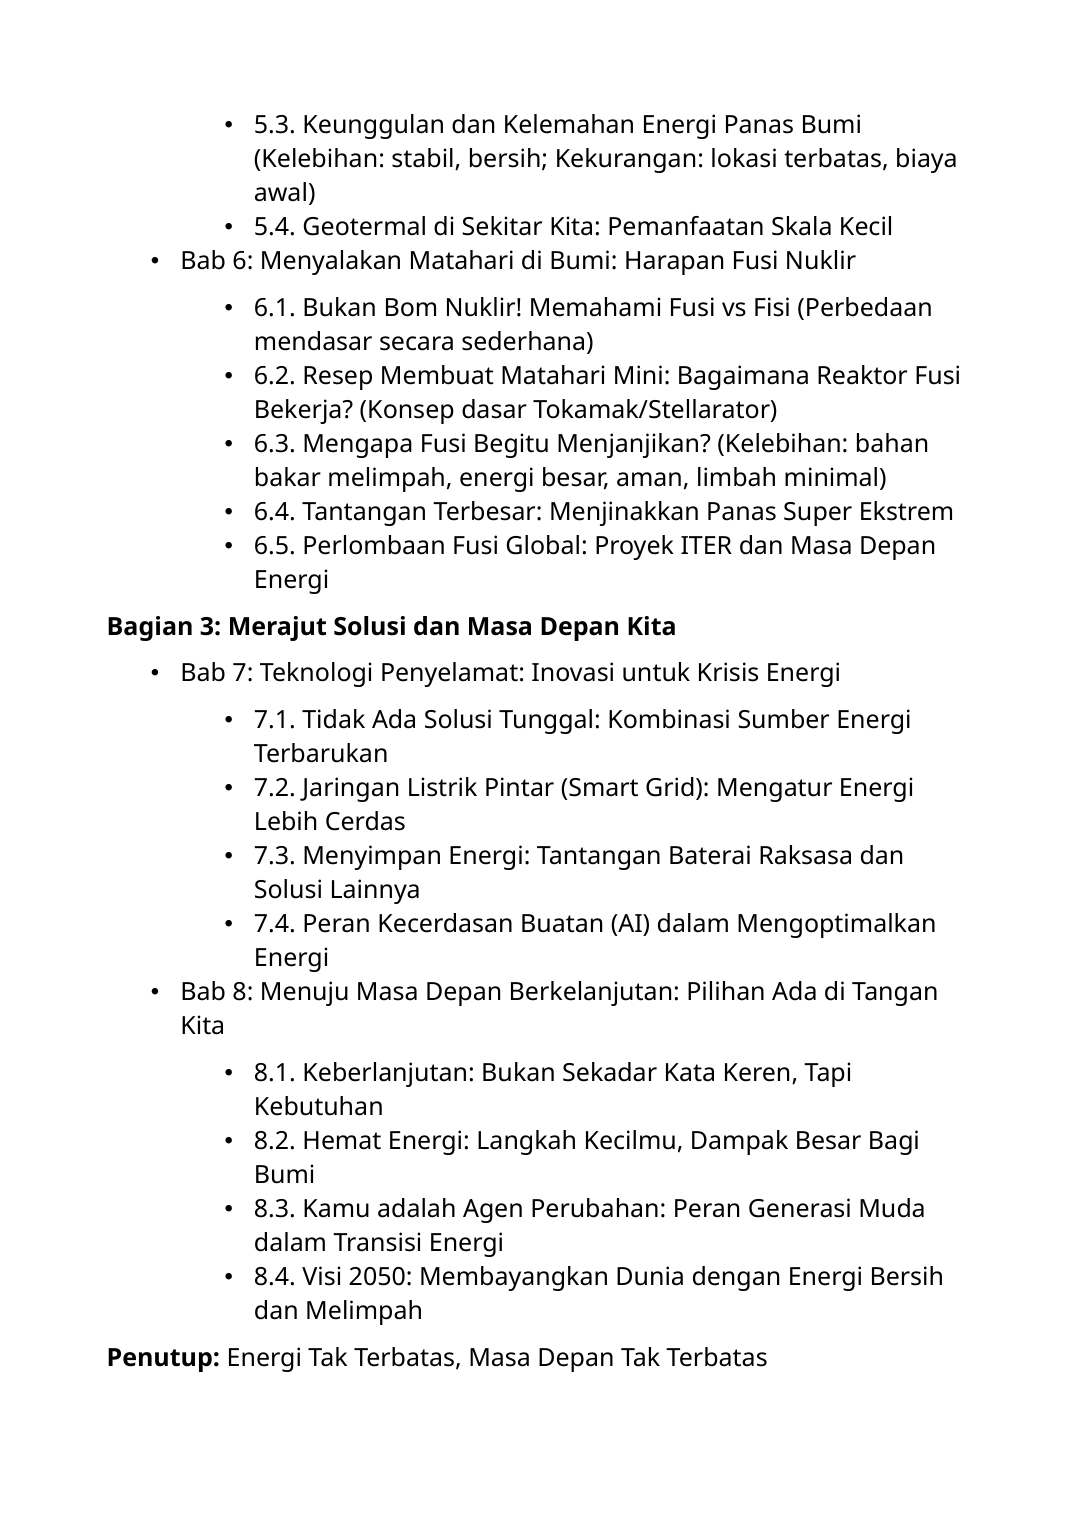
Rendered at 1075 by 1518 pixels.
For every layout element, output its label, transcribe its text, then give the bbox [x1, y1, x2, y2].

list Bab 6: Menyalakan Matahari di Bumi: Harapan Fusi Nuklir [151, 243, 968, 277]
list 6.1. Bukan Bom Nuklir! Memahami Fusi vs Fisi (Perbedaan mendasar secara sederhana) [224, 289, 968, 357]
list 6.5. Perlombaan Fusi Global: Proyek ITER dan Masa Depan Energi [224, 528, 968, 596]
list 6.3. Mengapa Fusi Begitu Menjanjikan? (Kelebihan: bahan bakar melimpah, energi besar, aman, limbah minimal) [224, 426, 968, 494]
list Bab 7: Teknologi Penyelamat: Inovasi untuk Krisis Energi [151, 655, 968, 689]
list 8.3. Kamu adalah Agen Perubahan: Peran Generasi Muda dalam Transisi Energi [224, 1191, 968, 1259]
list 8.4. Visi 2050: Membayangkan Dunia dengan Energi Bersih dan Melimpah [224, 1259, 968, 1327]
list 8.1. Keberlanjutan: Bukan Sekadar Kata Keren, Tapi Kebutuhan [224, 1054, 968, 1123]
list 5.4. Geotermal di Sekitar Kita: Pemanfaatan Skala Kecil [224, 209, 968, 243]
list 7.1. Tidak Ada Solusi Tunggal: Kombinasi Sumber Energi Terbarukan [224, 701, 968, 769]
text Penutup: Energi Tak Terbatas, Masa Depan Tak Terbatas [106, 1339, 968, 1374]
list 5.3. Keunggulan dan Kelemahan Energi Panas Bumi (Kelebihan: stabil, bersih; Kekurangan: lokasi terbatas, biaya awal) [224, 106, 968, 209]
list 6.4. Tantangan Terbesar: Menjinakkan Panas Super Ekstrem [224, 494, 968, 528]
list 7.3. Menyimpan Energi: Tantangan Baterai Raksasa dan Solusi Lainnya [224, 838, 968, 906]
list 7.2. Jaringan Listrik Pintar (Smart Grid): Mengatur Energi Lebih Cerdas [224, 769, 968, 838]
list 7.4. Peran Kecerdasan Buatan (AI) dalam Mengoptimalkan Energi [224, 906, 968, 974]
list Bab 8: Menuju Masa Depan Berkelanjutan: Pilihan Ada di Tangan Kita [151, 974, 968, 1042]
list 8.2. Hemat Energi: Langkah Kecilmu, Dampak Besar Bagi Bumi [224, 1123, 968, 1191]
list 6.2. Resep Membuat Matahari Mini: Bagaimana Reaktor Fusi Bekerja? (Konsep dasar Tokamak/Stellarator) [224, 357, 968, 426]
text Bagian 3: Merajut Solusi dan Masa Depan Kita [106, 608, 968, 642]
